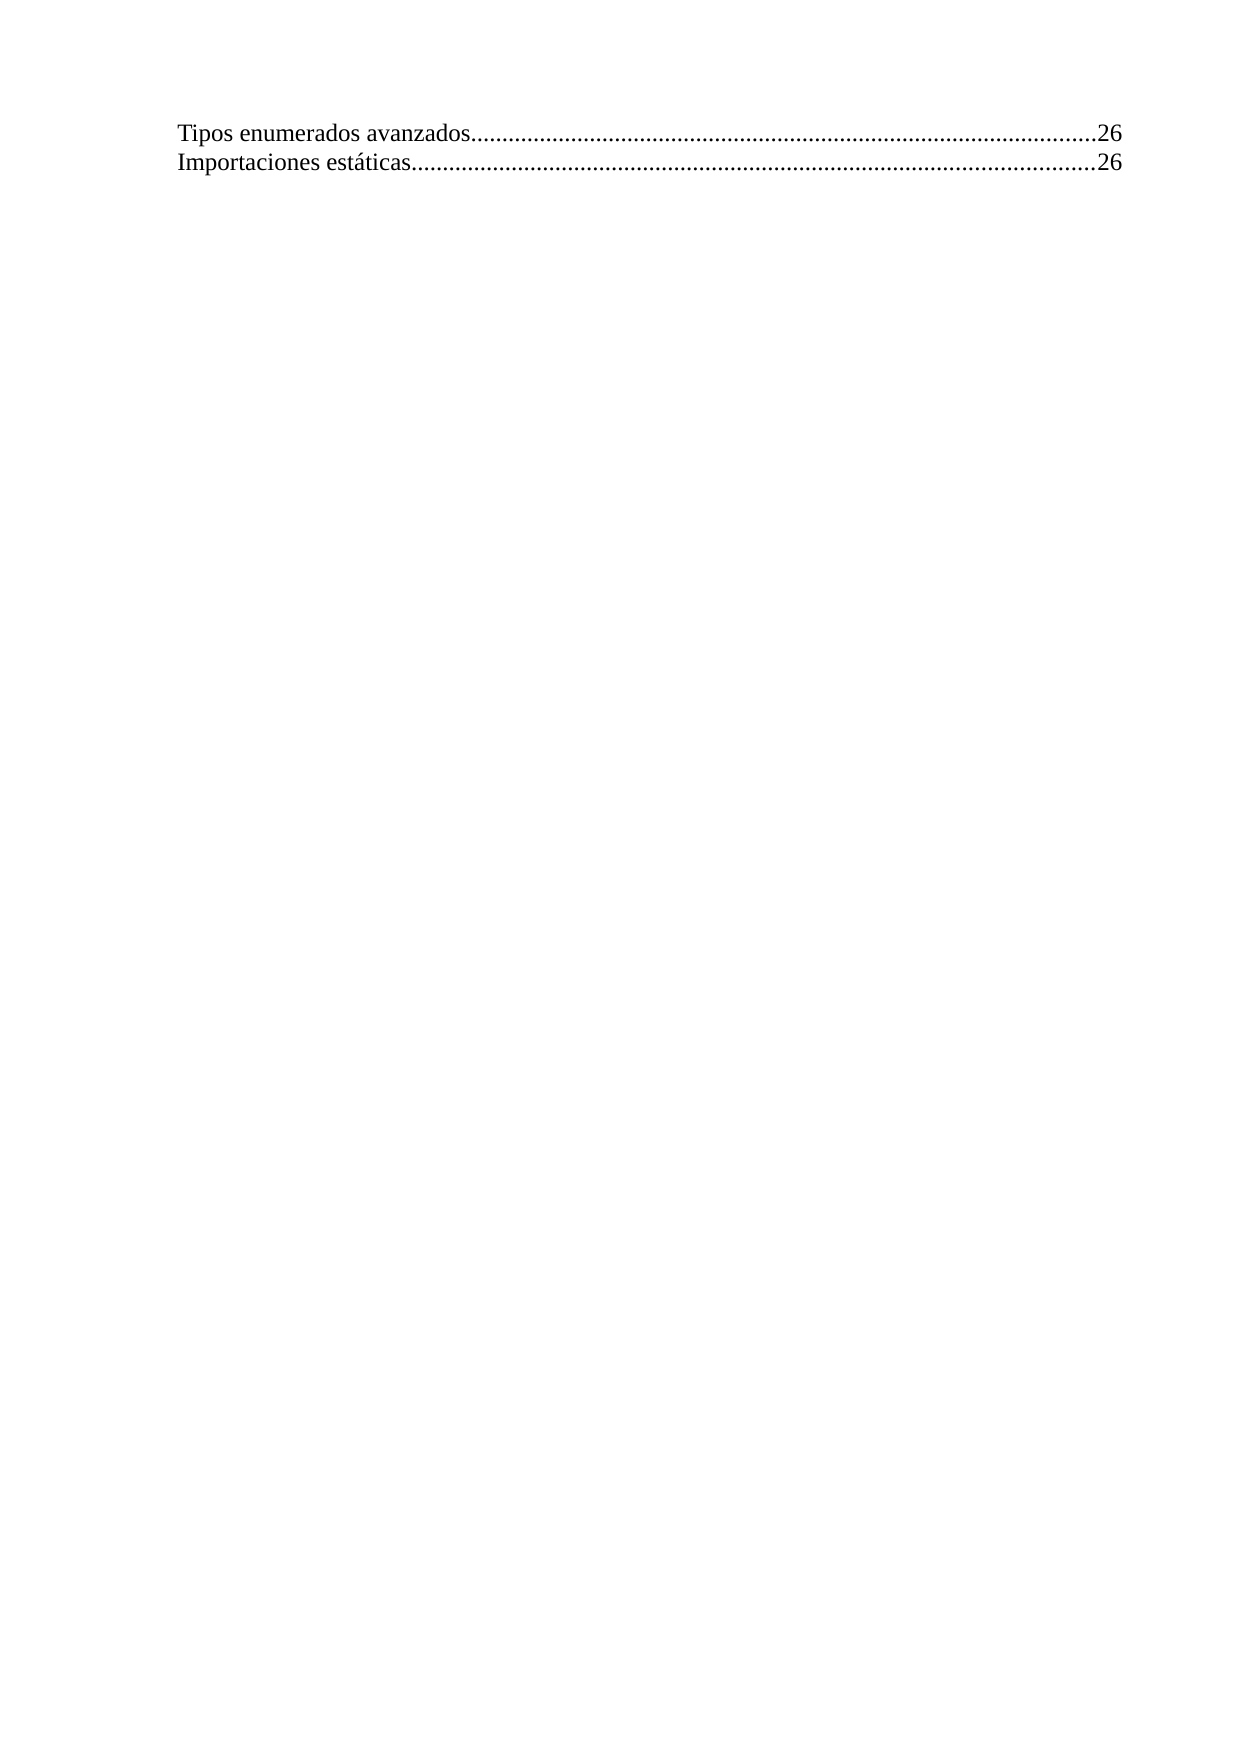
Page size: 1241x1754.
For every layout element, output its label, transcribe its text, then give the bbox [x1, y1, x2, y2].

text Tipos enumerados avanzados 26 [177, 118, 1122, 147]
text Importaciones estáticas 26 [177, 147, 1122, 176]
